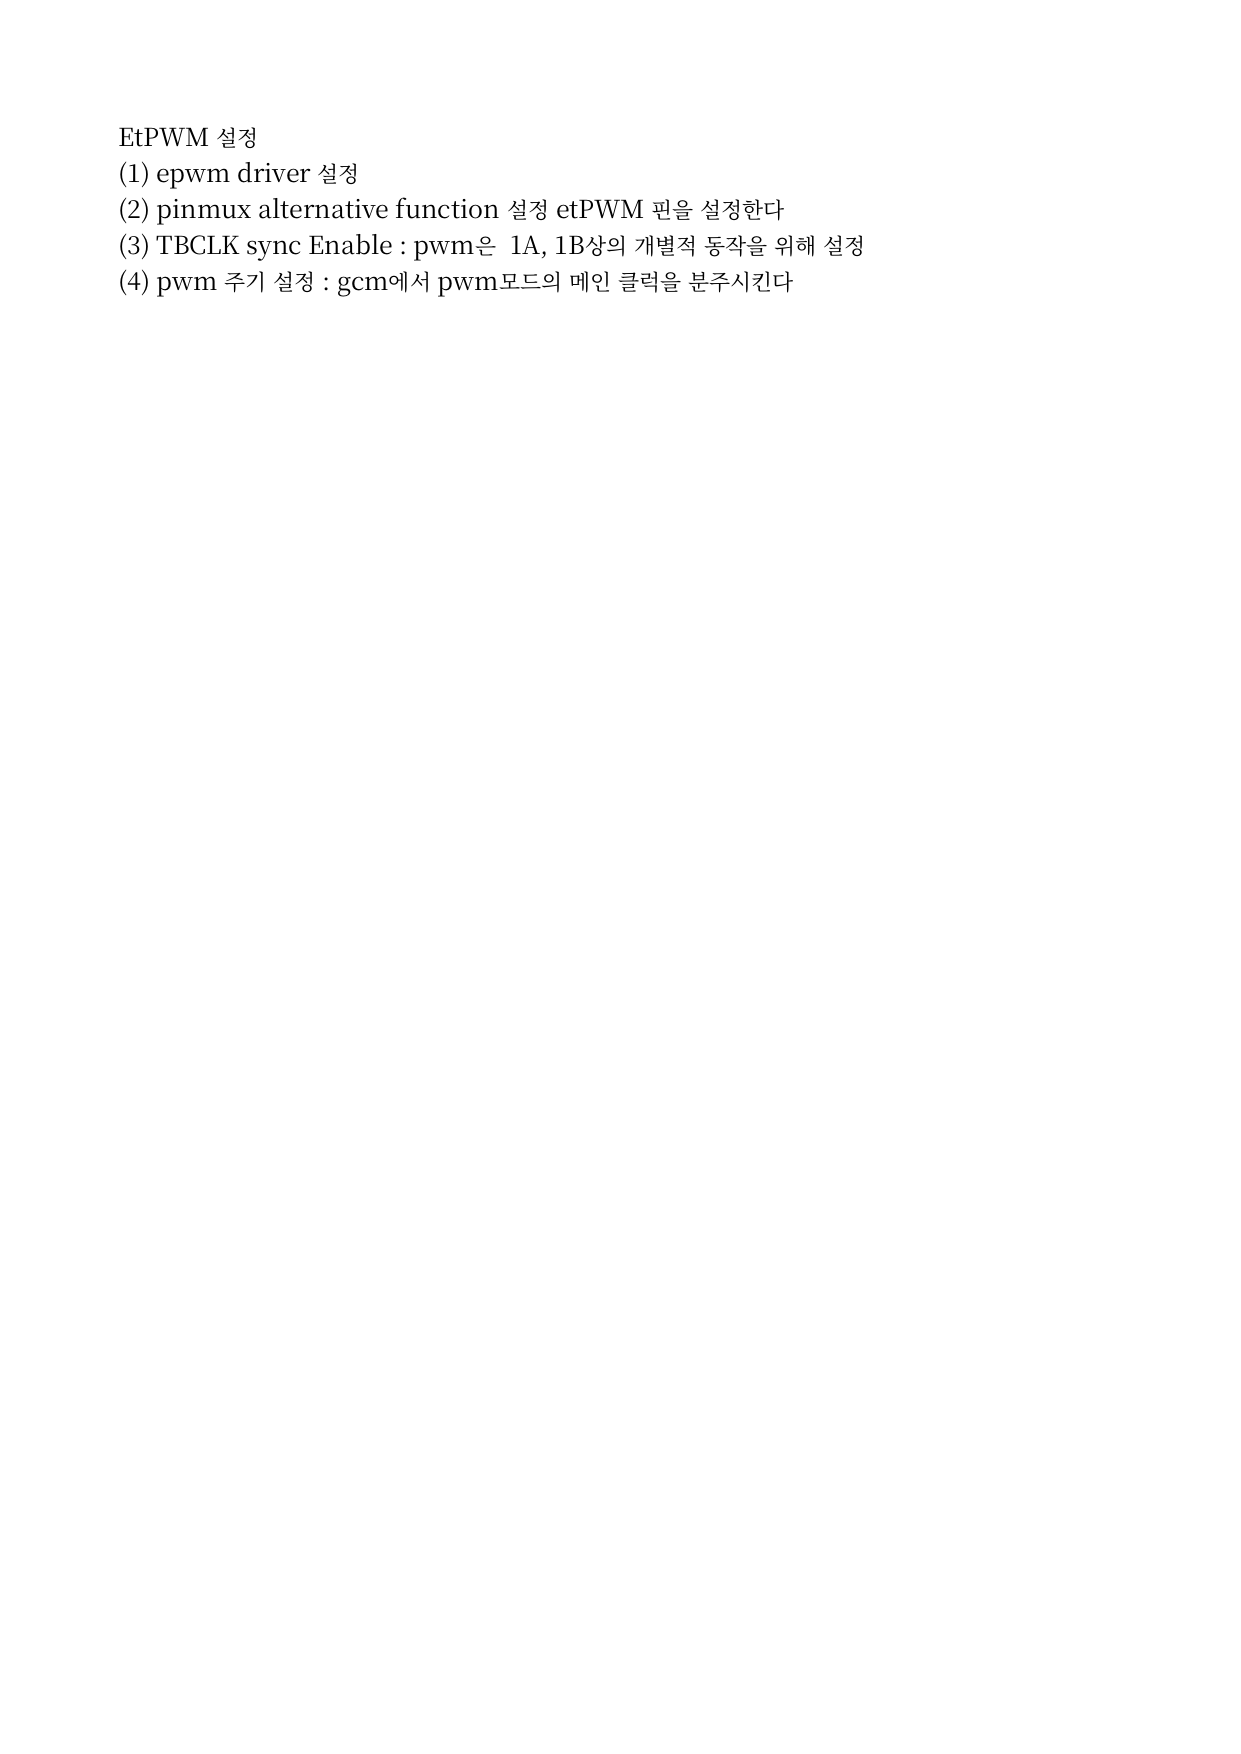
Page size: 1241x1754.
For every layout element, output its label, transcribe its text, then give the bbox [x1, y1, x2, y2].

text (2) pinmux alternative function 설정 etPWM 핀을 설정한다 [118, 190, 1122, 226]
text (4) pwm 주기 설정 : gcm에서 pwm모드의 메인 클럭을 분주시킨다 [118, 262, 1122, 298]
text (1) epwm driver 설정 [118, 154, 1122, 190]
text (3) TBCLK sync Enable : pwm은 1A, 1B상의 개별적 동작을 위해 설정 [118, 226, 1122, 262]
text EtPWM 설정 [118, 118, 1122, 154]
